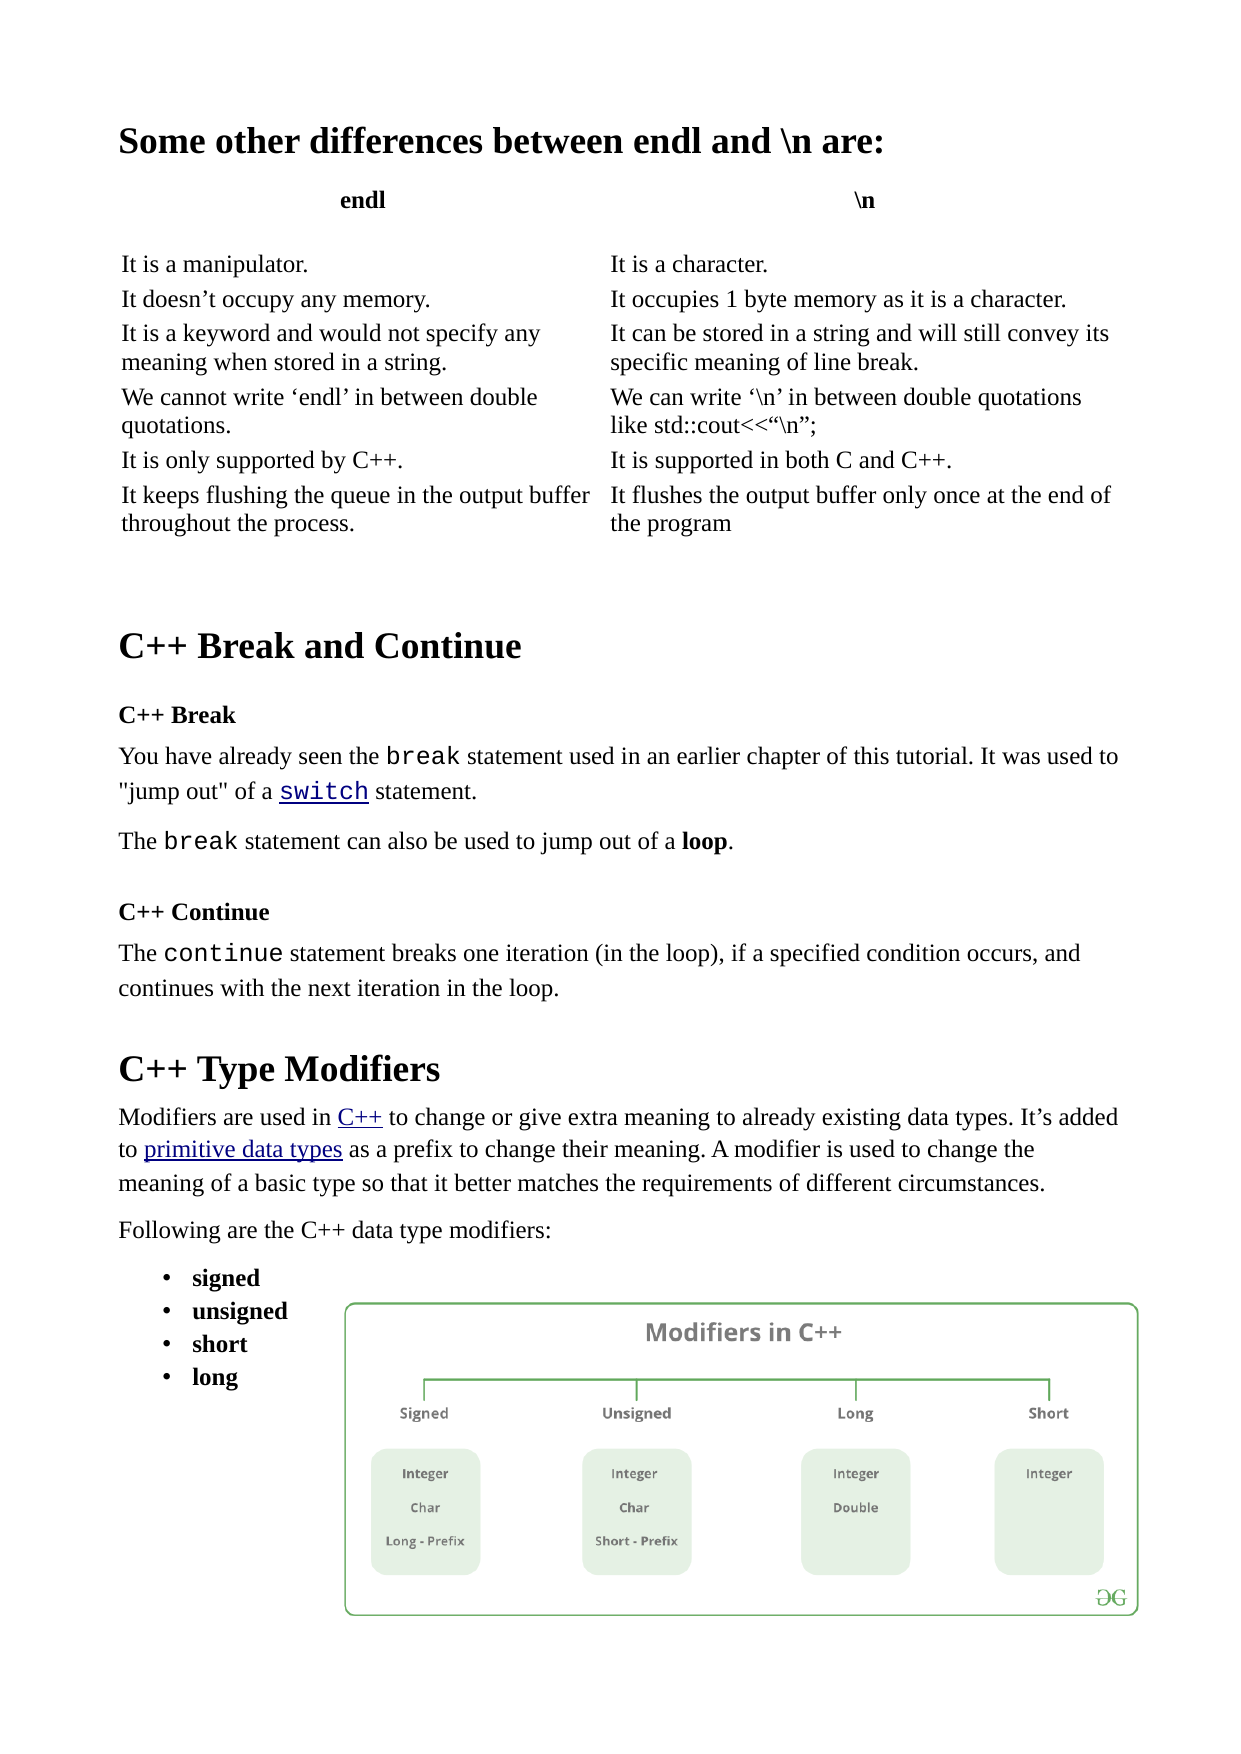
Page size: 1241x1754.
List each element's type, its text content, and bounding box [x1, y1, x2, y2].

list signed [162, 1263, 1122, 1292]
text The continue statement breaks one iteration (in the loop), if a specified condition occurs, and continues with the next iteration in the loop. [118, 938, 1122, 1002]
text You have already seen the break statement used in an earlier chapter of this tutorial. It was used to "jump out" of a switch statement. [118, 741, 1122, 807]
table_cell It keeps flushing the queue in the output buffer throughout the process. [118, 477, 607, 540]
list short [162, 1329, 332, 1358]
table_cell It flushes the output buffer only once at the end of the program [607, 477, 1122, 540]
table_header endl [118, 182, 607, 246]
text Some other differences between endl and \n are: [118, 118, 1122, 161]
subtitle C++ Break and Continue [118, 623, 1122, 666]
text Following are the C++ data type modifiers: [118, 1215, 1122, 1244]
subtitle C++ Break [118, 700, 1122, 728]
picture [332, 1293, 1147, 1629]
table_cell It doesn’t occupy any memory. [118, 281, 607, 316]
text The break statement can also be used to jump out of a loop. [118, 826, 1122, 857]
text Modifiers are used in C++ to change or give extra meaning to already existing data types. It’s added to primitive data types as a prefix to change their meaning. A modifier is used to change the meaning of a basic type so that it better matches the requirements of different circumstances. [118, 1102, 1122, 1196]
table_cell We can write ‘\n’ in between double quotations like std::cout<<“\n”; [607, 379, 1122, 442]
table_cell It can be stored in a string and will still convey its specific meaning of line break. [607, 316, 1122, 379]
table_cell It is a character. [607, 246, 1122, 281]
list long [162, 1362, 332, 1391]
table_cell We cannot write ‘endl’ in between double quotations. [118, 379, 607, 442]
list unsigned [162, 1296, 332, 1324]
table_cell It is only supported by C++. [118, 442, 607, 477]
table_cell It is supported in both C and C++. [607, 442, 1122, 477]
table_cell It is a manipulator. [118, 246, 607, 281]
subtitle C++ Type Modifiers [118, 1046, 1122, 1089]
table_header \n [607, 182, 1122, 246]
table_cell It occupies 1 byte memory as it is a character. [607, 281, 1122, 316]
table_cell It is a keyword and would not specify any meaning when stored in a string. [118, 316, 607, 379]
subtitle C++ Continue [118, 897, 1122, 926]
